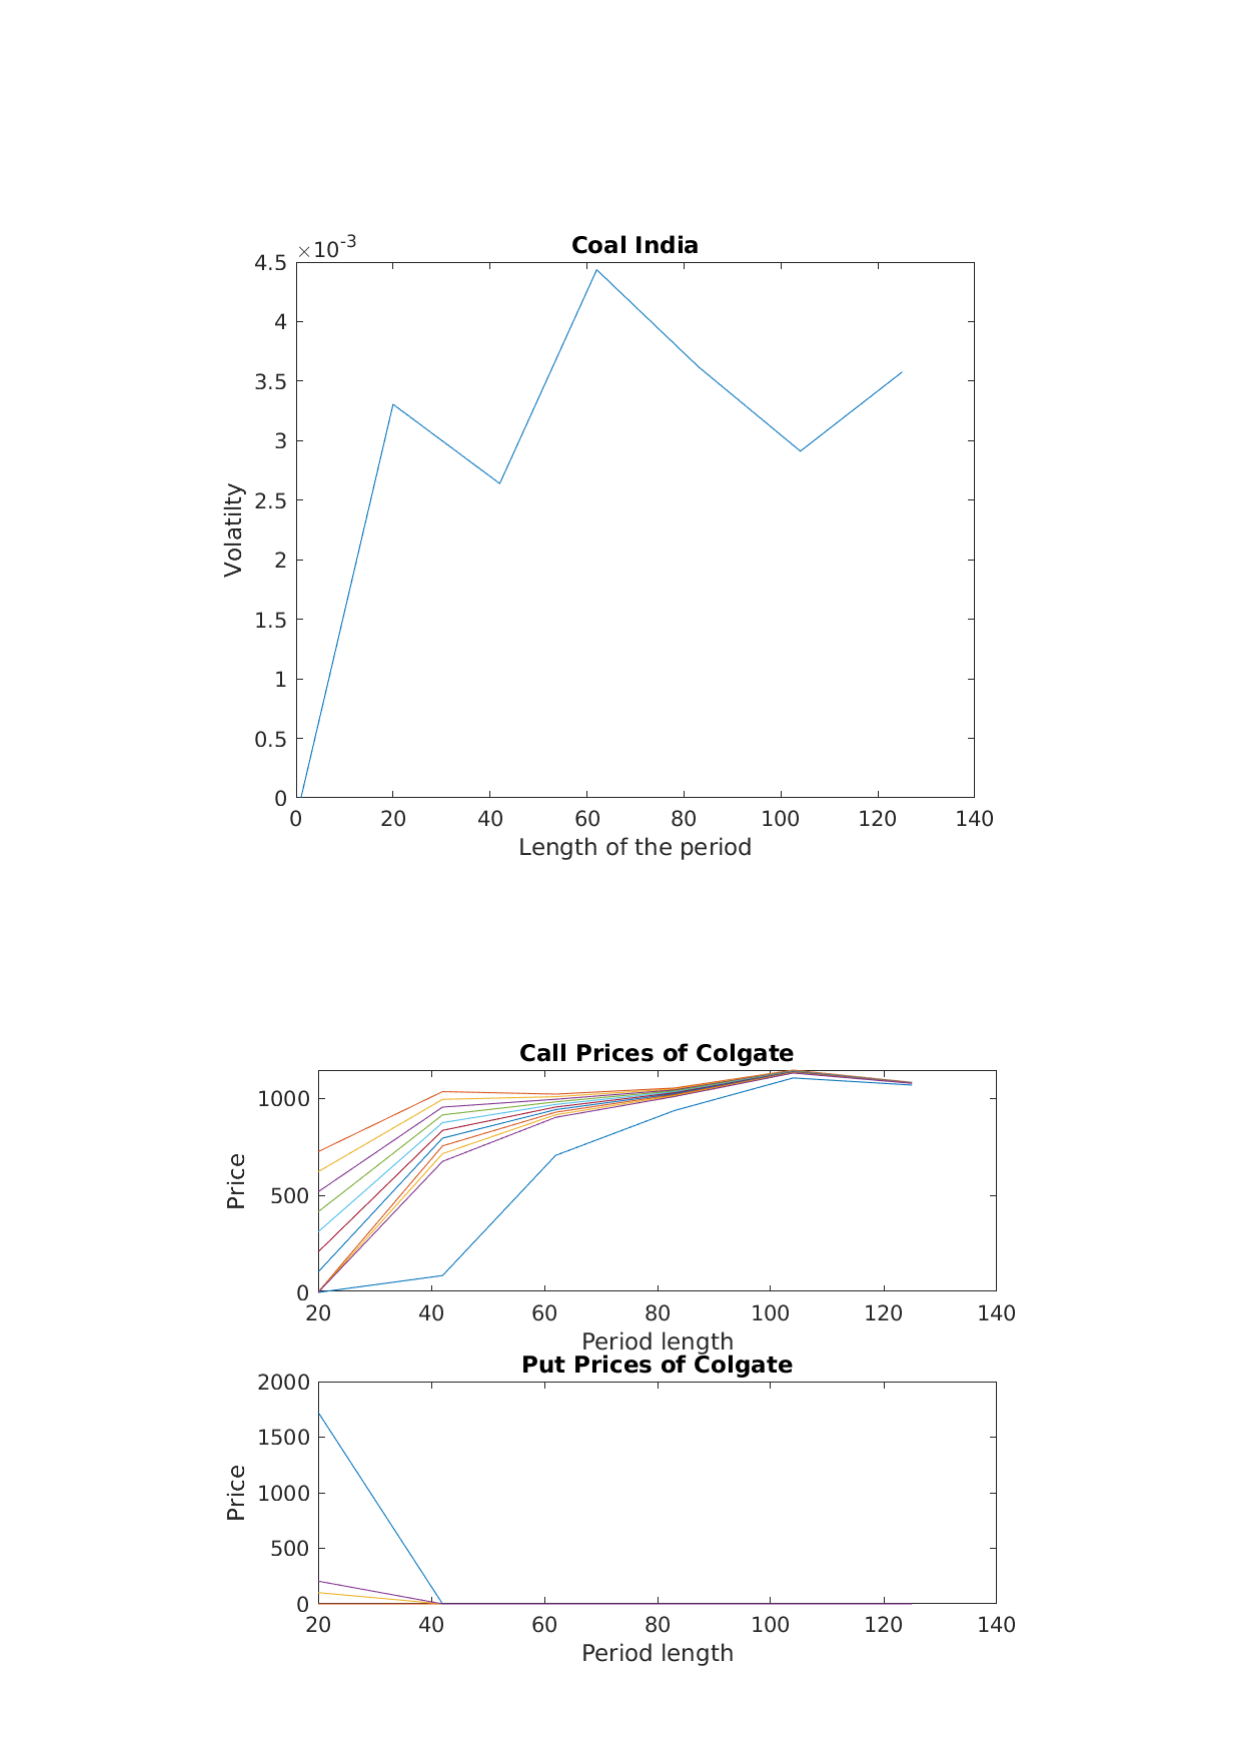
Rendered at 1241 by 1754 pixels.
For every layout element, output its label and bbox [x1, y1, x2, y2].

picture [204, 1020, 1079, 1677]
picture [182, 213, 1058, 870]
